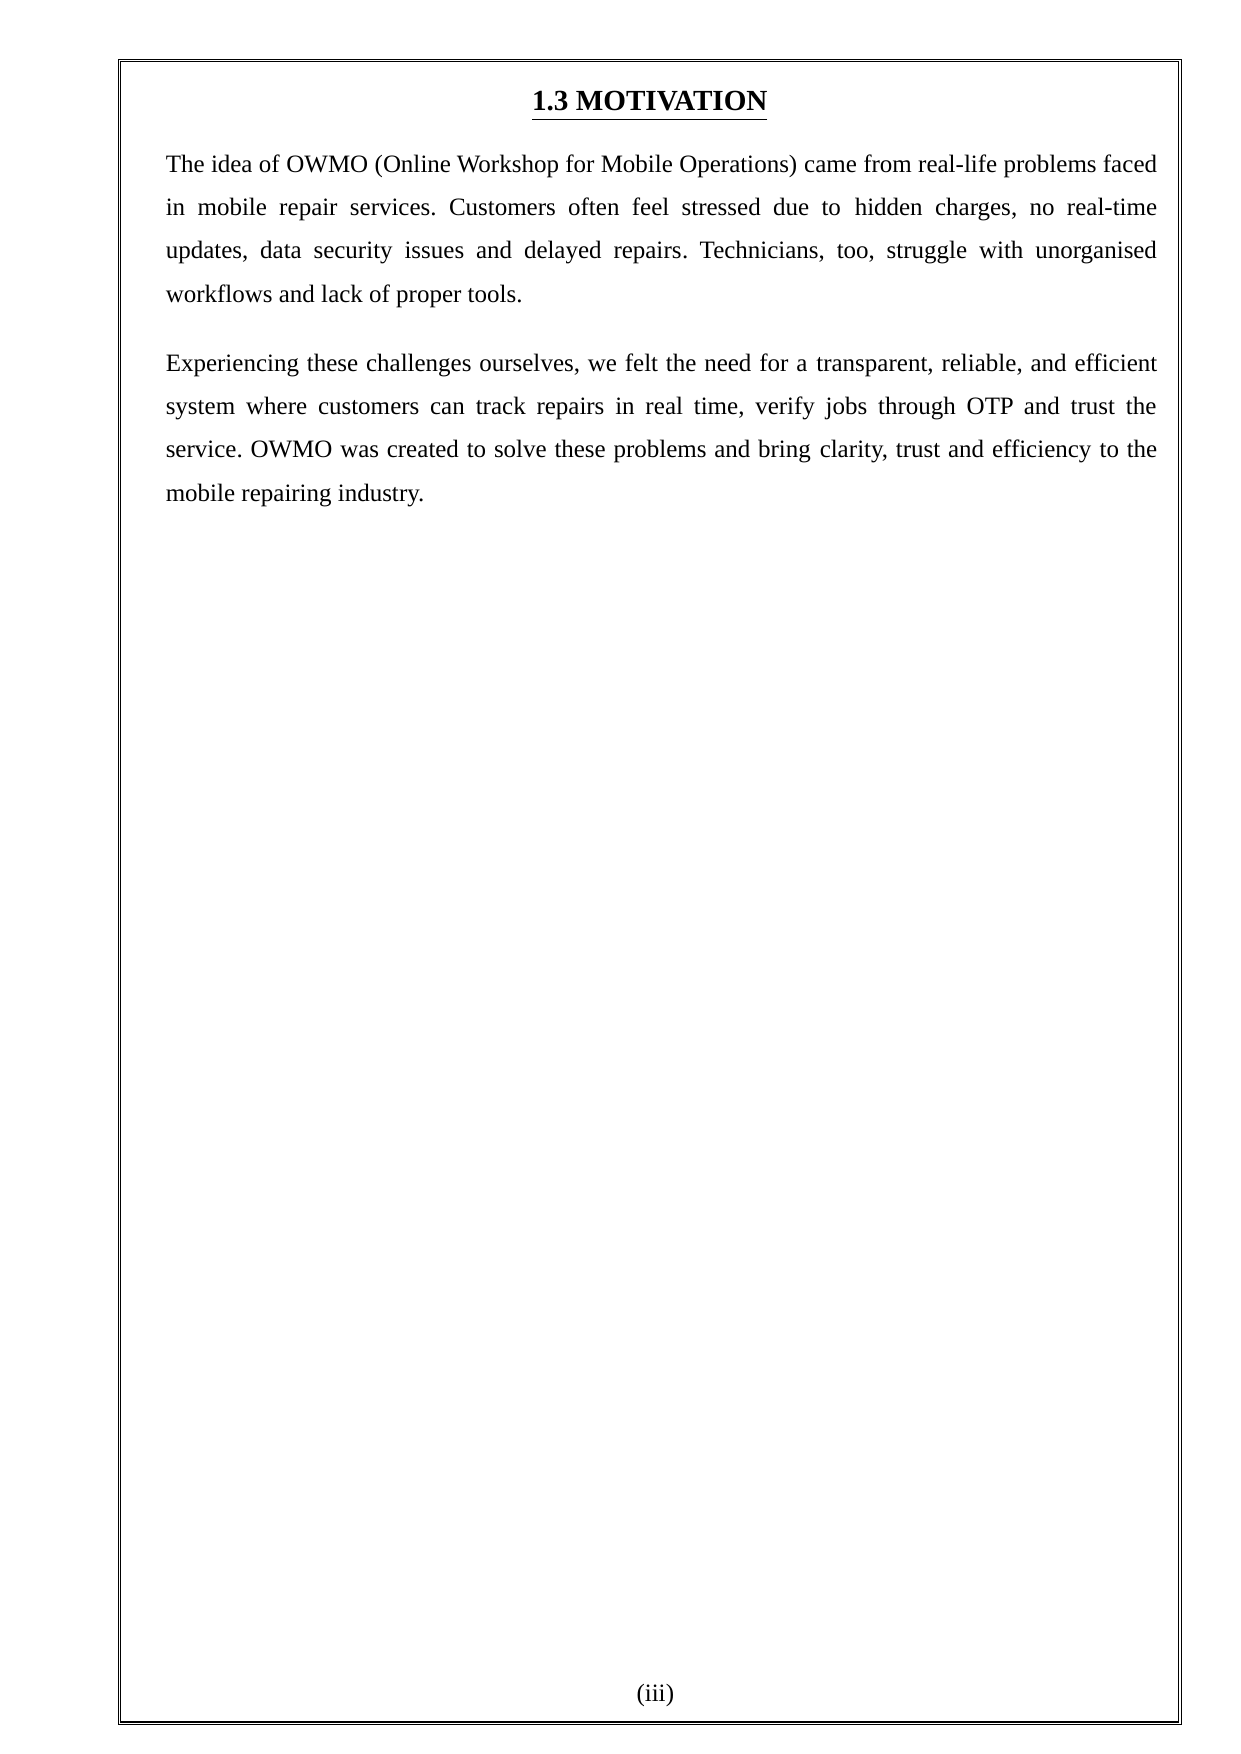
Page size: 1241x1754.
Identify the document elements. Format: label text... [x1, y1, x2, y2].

text The idea of OWMO (Online Workshop for Mobile Operations) came from real-life problems faced in mobile repair services. Customers often feel stressed due to hidden charges, no real-time updates, data security issues and delayed repairs. Technicians, too, struggle with unorganised workflows and lack of proper tools. [166, 149, 1157, 307]
text Experiencing these challenges ourselves, we felt the need for a transparent, reliable, and efficient system where customers can track repairs in real time, verify jobs through OTP and trust the service. OWMO was created to solve these problems and bring clarity, trust and efficiency to the mobile repairing industry. [166, 348, 1157, 506]
text 1.3 MOTIVATION [124, 83, 1175, 119]
